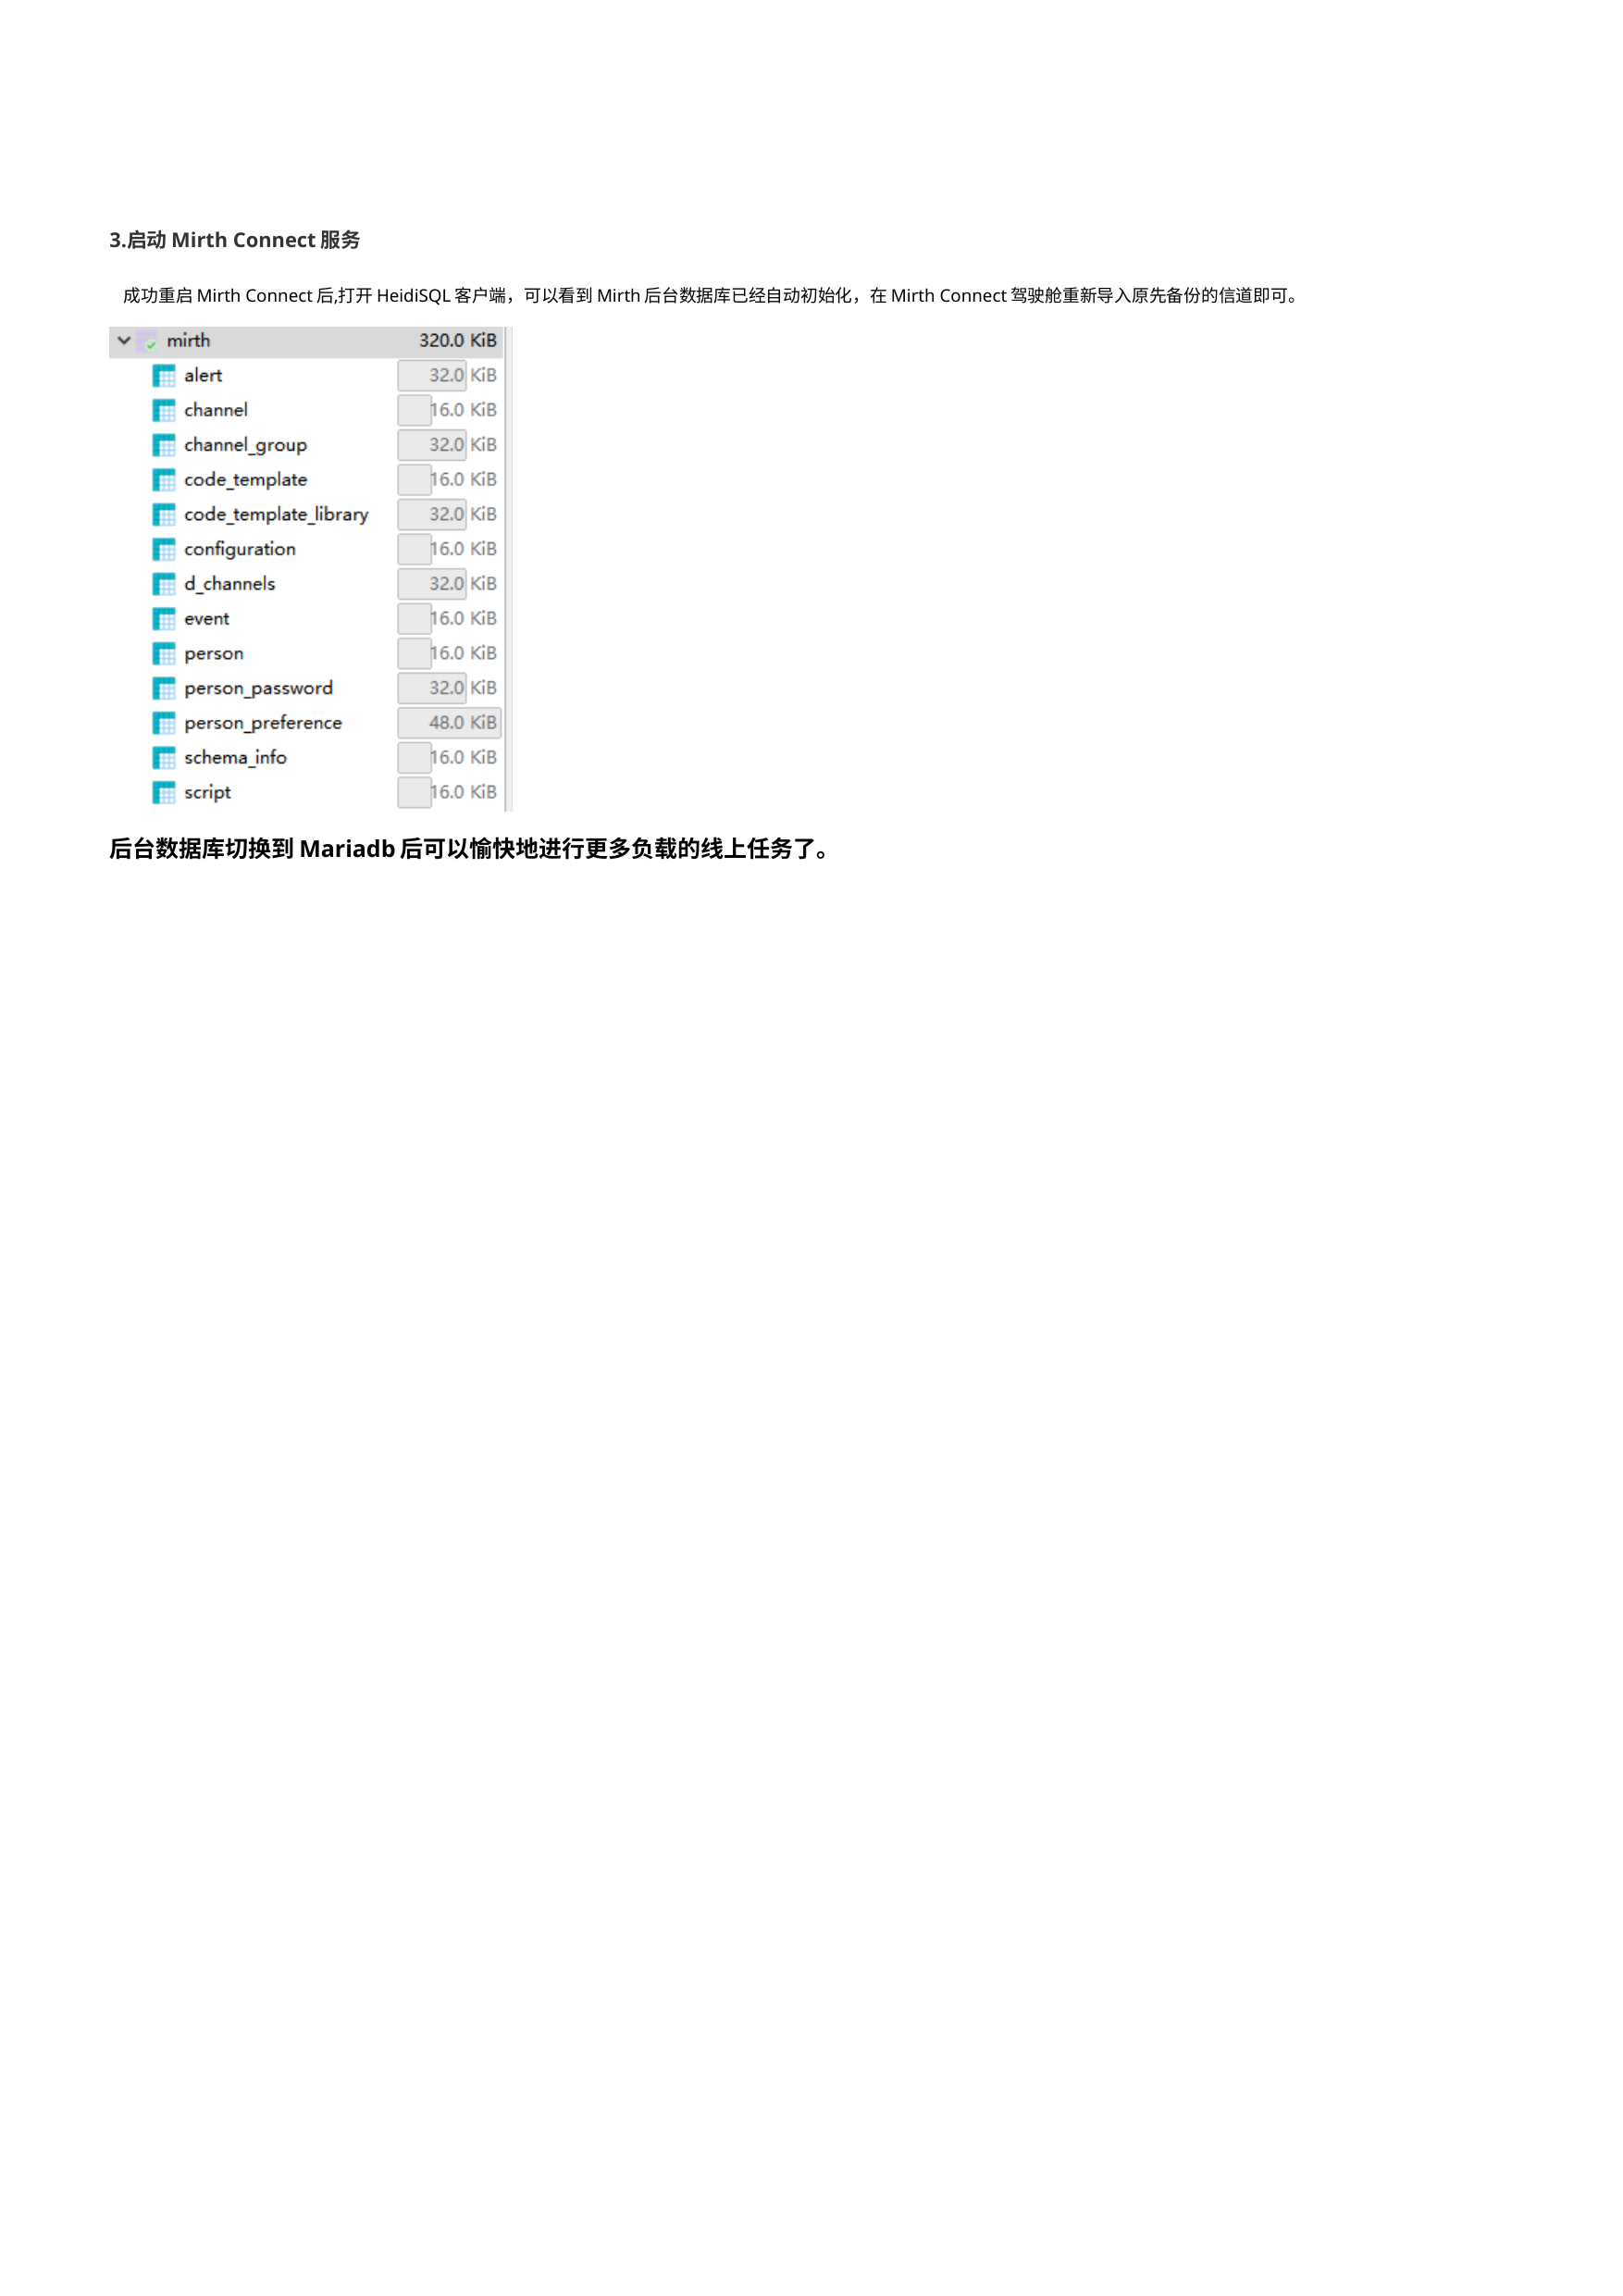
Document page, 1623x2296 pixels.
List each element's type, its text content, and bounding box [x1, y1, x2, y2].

picture [109, 327, 513, 812]
subtitle 后台数据库切换到Mariadb后可以愉快地进行更多负载的线上任务了。 [109, 831, 1514, 864]
subtitle 3.启动Mirth Connect服务 [109, 224, 1514, 254]
text 成功重启Mirth Connect后,打开HeidiSQL客户端，可以看到Mirth后台数据库已经自动初始化，在Mirth Connect驾驶舱重新导入原先备份的信道即可。 [124, 282, 1499, 307]
